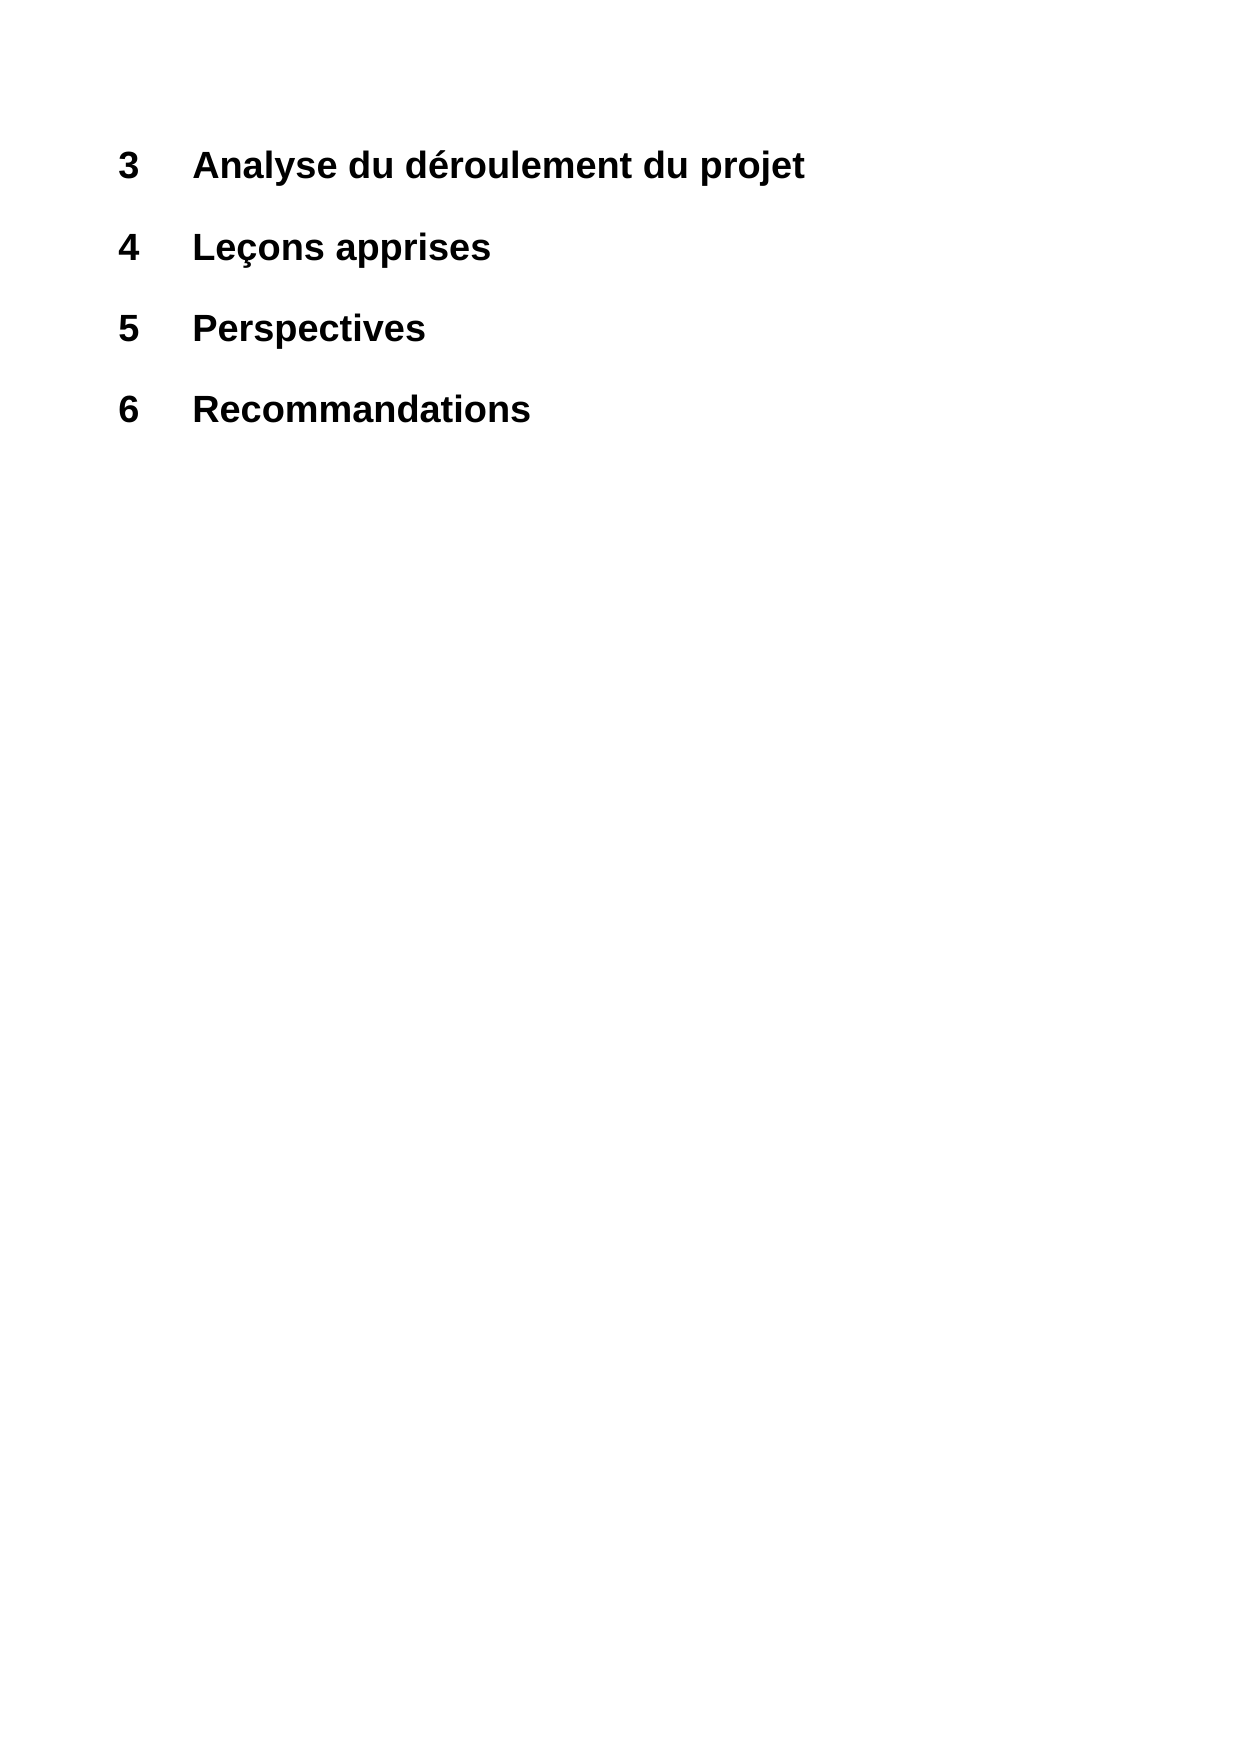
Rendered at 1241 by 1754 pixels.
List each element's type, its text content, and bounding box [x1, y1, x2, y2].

subtitle Perspectives [118, 305, 1122, 349]
subtitle Leçons apprises [118, 224, 1122, 268]
subtitle Recommandations [118, 387, 1122, 430]
subtitle Analyse du déroulement du projet [118, 143, 1122, 187]
